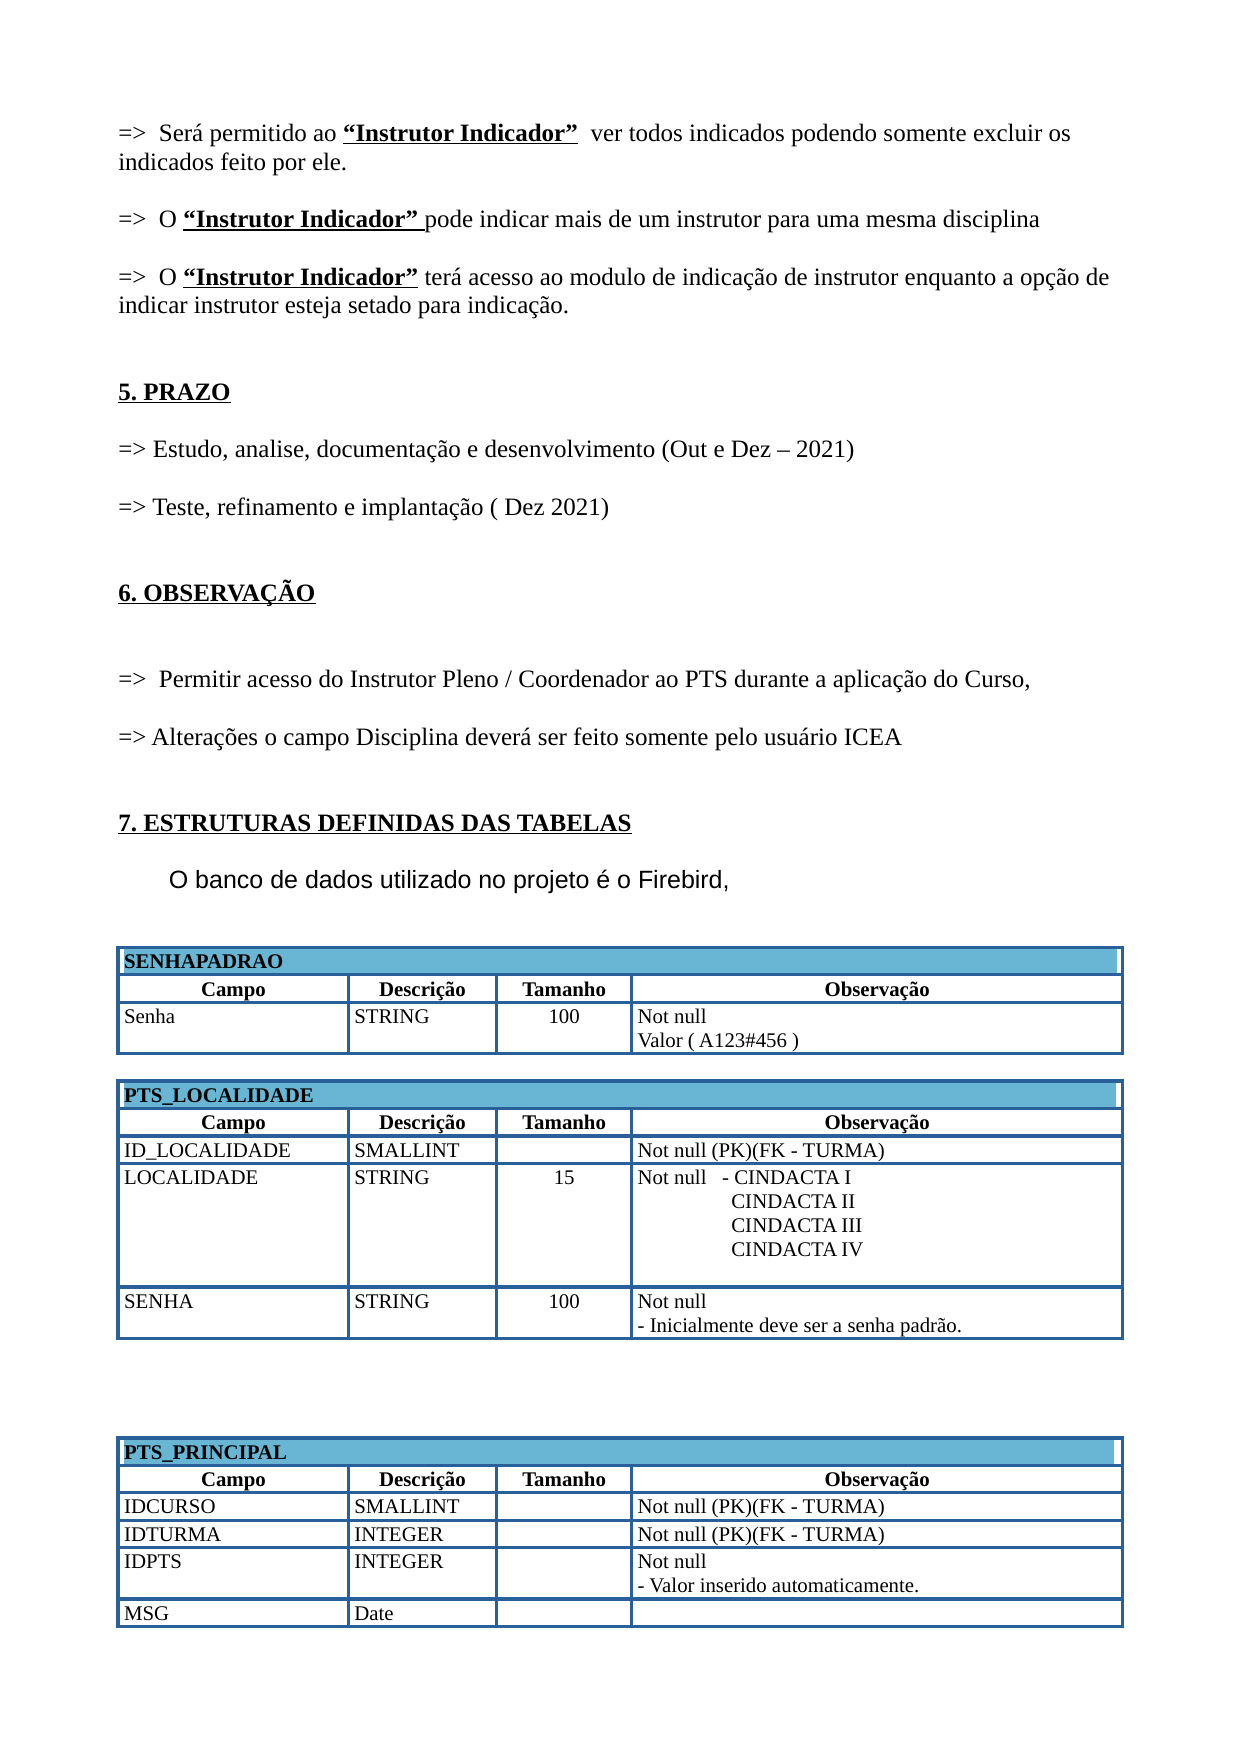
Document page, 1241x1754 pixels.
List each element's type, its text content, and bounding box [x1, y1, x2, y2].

text => O “Instrutor Indicador” pode indicar mais de um instrutor para uma mesma disciplina [118, 204, 1122, 233]
text => Será permitido ao “Instrutor Indicador” ver todos indicados podendo somente excluir os indicados feito por ele. [118, 118, 1122, 176]
table_cell Tamanho [498, 1110, 630, 1134]
table_cell Descrição [350, 1467, 495, 1491]
table_cell STRING [350, 1004, 495, 1052]
table_header SENHAPADRAO [120, 949, 1121, 973]
table_cell Campo [120, 976, 347, 1001]
table_cell Not null - Inicialmente deve ser a senha padrão. [633, 1289, 1121, 1337]
table_cell 100 [498, 1004, 630, 1052]
text => Permitir acesso do Instrutor Pleno / Coordenador ao PTS durante a aplicação do Curso, [118, 664, 1122, 693]
table_cell Not null (PK)(FK - TURMA) [633, 1494, 1121, 1518]
table_cell [498, 1494, 630, 1518]
table_cell Tamanho [498, 976, 630, 1001]
text => Estudo, analise, documentação e desenvolvimento (Out e Dez – 2021) [118, 434, 1122, 463]
table_cell [498, 1138, 630, 1162]
text 7. ESTRUTURAS DEFINIDAS DAS TABELAS [118, 808, 1122, 837]
table_cell Date [350, 1601, 495, 1625]
table_cell Campo [120, 1110, 347, 1134]
table_cell [498, 1549, 630, 1597]
table_cell LOCALIDADE [120, 1165, 347, 1285]
text 5. PRAZO [118, 377, 1122, 406]
table_cell Observação [633, 1467, 1121, 1491]
table_cell ID_LOCALIDADE [120, 1138, 347, 1162]
table_cell IDTURMA [120, 1522, 347, 1546]
table_cell Tamanho [498, 1467, 630, 1491]
text => Teste, refinamento e implantação ( Dez 2021) [118, 492, 1122, 521]
table_cell SMALLINT [350, 1494, 495, 1518]
table_cell STRING [350, 1165, 495, 1285]
table_cell Descrição [350, 976, 495, 1001]
table_cell 100 [498, 1289, 630, 1337]
table_cell INTEGER [350, 1522, 495, 1546]
table_cell STRING [350, 1289, 495, 1337]
table_cell Campo [120, 1467, 347, 1491]
table_cell Not null (PK)(FK - TURMA) [633, 1522, 1121, 1546]
table_cell Not null Valor ( A123#456 ) [633, 1004, 1121, 1052]
table_cell SMALLINT [350, 1138, 495, 1162]
table_cell Not null (PK)(FK - TURMA) [633, 1138, 1121, 1162]
table_cell IDPTS [120, 1549, 347, 1597]
text O banco de dados utilizado no projeto é o Firebird, [118, 865, 1122, 894]
table_cell Descrição [350, 1110, 495, 1134]
table_cell INTEGER [350, 1549, 495, 1597]
table_cell Senha [120, 1004, 347, 1052]
table_cell [633, 1601, 1121, 1625]
table_cell IDCURSO [120, 1494, 347, 1518]
table_header PTS_PRINCIPAL [120, 1440, 1121, 1464]
table_cell Observação [633, 1110, 1121, 1134]
text 6. OBSERVAÇÃO [118, 578, 1122, 607]
table_cell Not null - Valor inserido automaticamente. [633, 1549, 1121, 1597]
text => O “Instrutor Indicador” terá acesso ao modulo de indicação de instrutor enquanto a opção de indicar instrutor esteja setado para indicação. [118, 262, 1122, 319]
table_cell SENHA [120, 1289, 347, 1337]
text => Alterações o campo Disciplina deverá ser feito somente pelo usuário ICEA [118, 722, 1122, 751]
table_header PTS_LOCALIDADE [120, 1083, 1121, 1107]
table_cell [498, 1522, 630, 1546]
table_cell Observação [633, 976, 1121, 1001]
table_cell Not null - CINDACTA I CINDACTA II CINDACTA III CINDACTA IV [633, 1165, 1121, 1285]
table_cell 15 [498, 1165, 630, 1285]
table_cell [498, 1601, 630, 1625]
table_cell MSG [120, 1601, 347, 1625]
